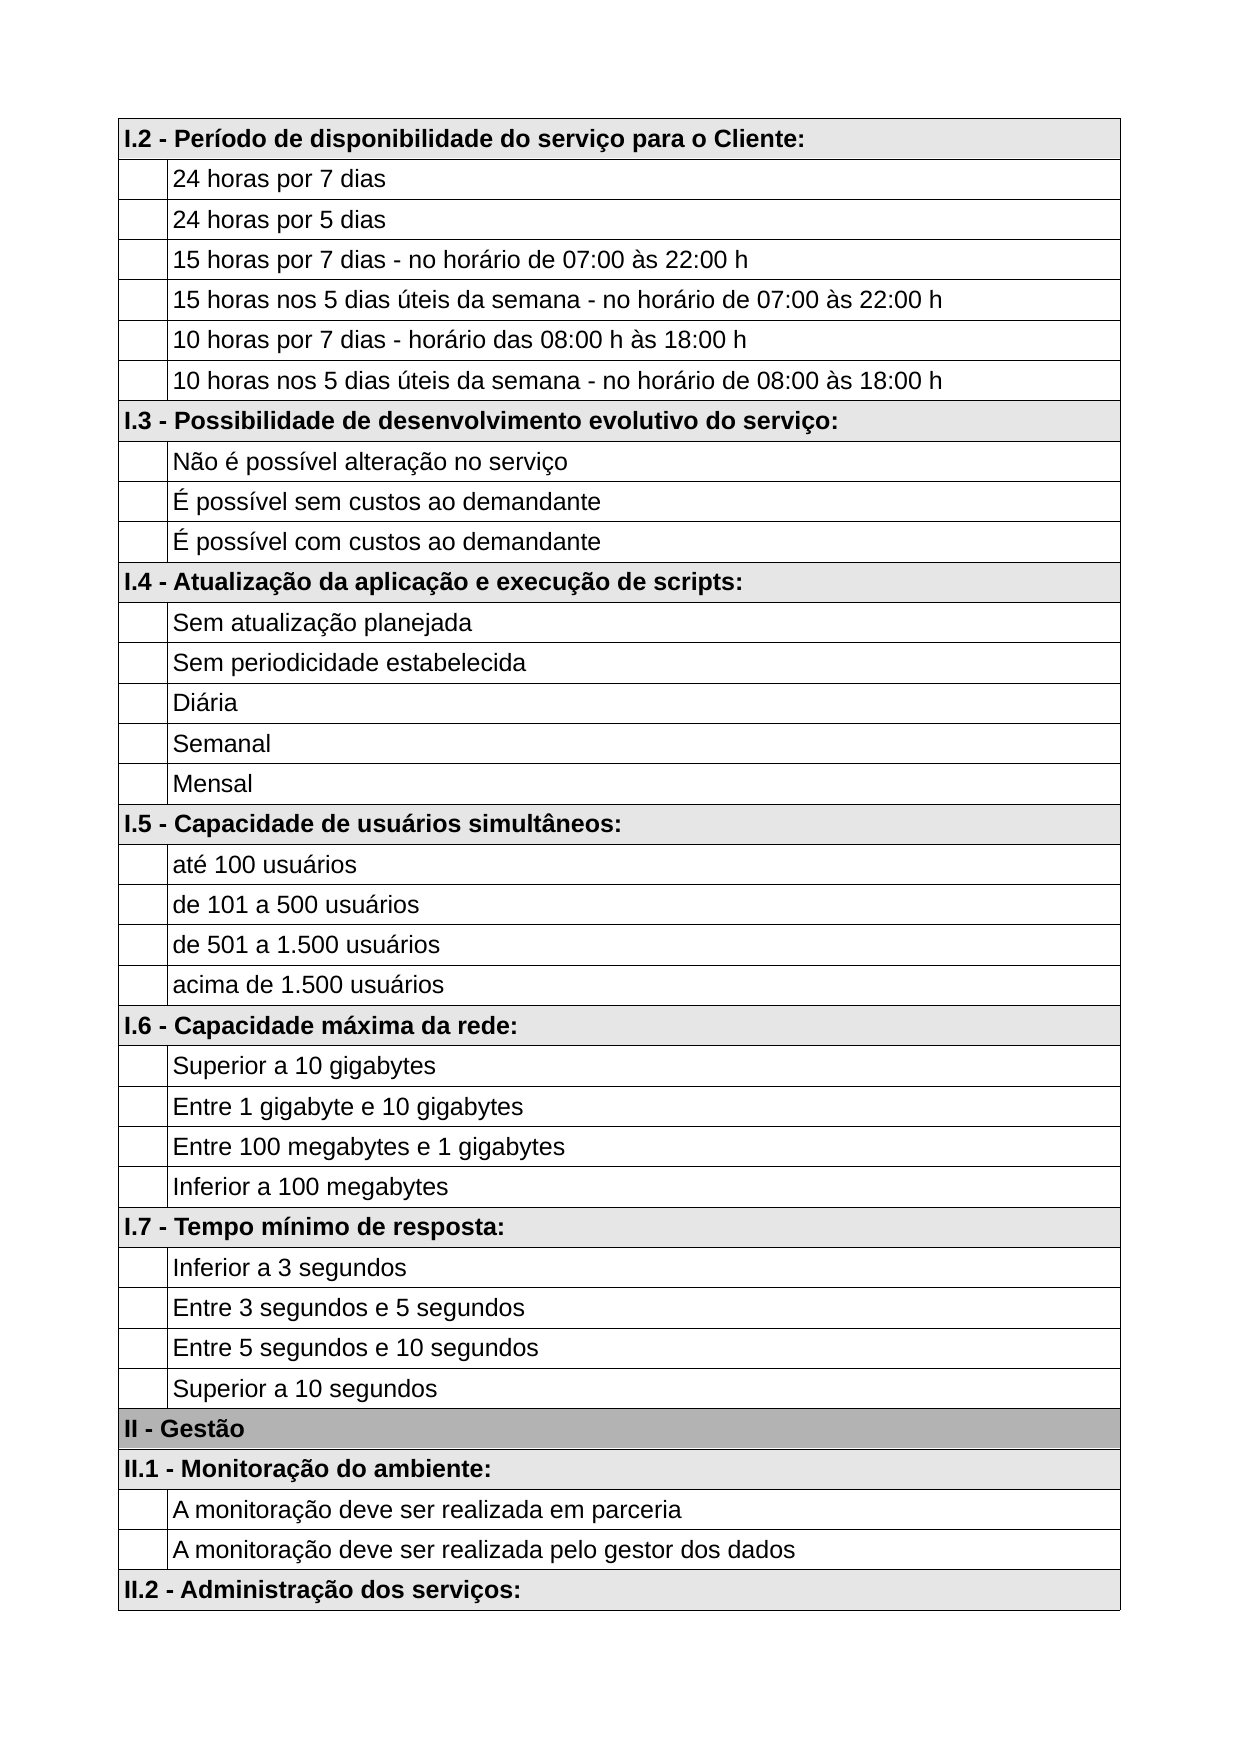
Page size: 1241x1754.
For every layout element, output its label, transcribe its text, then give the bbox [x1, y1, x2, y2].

table_cell [119, 1167, 167, 1207]
table_cell de 101 a 500 usuários [168, 885, 1120, 924]
table_cell 24 horas por 5 dias [168, 200, 1120, 239]
table_cell [119, 200, 167, 239]
table_cell 10 horas por 7 dias - horário das 08:00 h às 18:00 h [168, 321, 1120, 360]
table_cell [119, 1490, 167, 1529]
table_cell [119, 845, 167, 884]
table_cell I.7 - Tempo mínimo de resposta: [119, 1208, 1120, 1247]
table_cell Entre 1 gigabyte e 10 gigabytes [168, 1087, 1120, 1126]
table_cell [119, 1369, 167, 1408]
table_cell É possível com custos ao demandante [168, 522, 1120, 562]
table_cell II - Gestão [119, 1409, 1120, 1448]
table_cell 10 horas nos 5 dias úteis da semana - no horário de 08:00 às 18:00 h [168, 361, 1120, 400]
table_cell [119, 522, 167, 562]
table_cell Inferior a 3 segundos [168, 1248, 1120, 1287]
table_cell Não é possível alteração no serviço [168, 442, 1120, 481]
table_cell 24 horas por 7 dias [168, 160, 1120, 199]
table_cell II.2 - Administração dos serviços: [119, 1570, 1120, 1610]
table_cell Superior a 10 segundos [168, 1369, 1120, 1408]
table_cell I.2 - Período de disponibilidade do serviço para o Cliente: [119, 119, 1120, 158]
table_cell Sem periodicidade estabelecida [168, 643, 1120, 682]
table_cell Entre 100 megabytes e 1 gigabytes [168, 1127, 1120, 1166]
table_cell Mensal [168, 764, 1120, 803]
table_cell [119, 724, 167, 763]
table_cell [119, 442, 167, 481]
table_cell acima de 1.500 usuários [168, 966, 1120, 1005]
table_cell [119, 1329, 167, 1368]
table_cell de 501 a 1.500 usuários [168, 925, 1120, 965]
table_cell [119, 482, 167, 521]
table_cell A monitoração deve ser realizada em parceria [168, 1490, 1120, 1529]
table_cell [119, 1288, 167, 1327]
table_cell [119, 966, 167, 1005]
table_cell I.3 - Possibilidade de desenvolvimento evolutivo do serviço: [119, 401, 1120, 441]
table_cell [119, 160, 167, 199]
table_cell 15 horas nos 5 dias úteis da semana - no horário de 07:00 às 22:00 h [168, 280, 1120, 320]
table_cell 15 horas por 7 dias - no horário de 07:00 às 22:00 h [168, 240, 1120, 279]
table_cell A monitoração deve ser realizada pelo gestor dos dados [168, 1530, 1120, 1569]
table_cell até 100 usuários [168, 845, 1120, 884]
table_cell [119, 1248, 167, 1287]
table_cell [119, 361, 167, 400]
table_cell É possível sem custos ao demandante [168, 482, 1120, 521]
table_cell [119, 1046, 167, 1086]
table_cell I.4 - Atualização da aplicação e execução de scripts: [119, 563, 1120, 602]
table_cell Sem atualização planejada [168, 603, 1120, 642]
table_cell Superior a 10 gigabytes [168, 1046, 1120, 1086]
table_cell II.1 - Monitoração do ambiente: [119, 1450, 1120, 1489]
table_cell [119, 240, 167, 279]
table_cell [119, 280, 167, 320]
table_cell [119, 321, 167, 360]
table_cell [119, 684, 167, 723]
table_cell Entre 3 segundos e 5 segundos [168, 1288, 1120, 1327]
table_cell Semanal [168, 724, 1120, 763]
table_cell [119, 925, 167, 965]
table_cell [119, 885, 167, 924]
table_cell I.6 - Capacidade máxima da rede: [119, 1006, 1120, 1045]
table_cell [119, 764, 167, 803]
table_cell [119, 1530, 167, 1569]
table_cell Entre 5 segundos e 10 segundos [168, 1329, 1120, 1368]
table_cell I.5 - Capacidade de usuários simultâneos: [119, 805, 1120, 844]
table_cell Inferior a 100 megabytes [168, 1167, 1120, 1207]
table_cell Diária [168, 684, 1120, 723]
table_cell [119, 643, 167, 682]
table_cell [119, 1127, 167, 1166]
table_cell [119, 603, 167, 642]
table_cell [119, 1087, 167, 1126]
